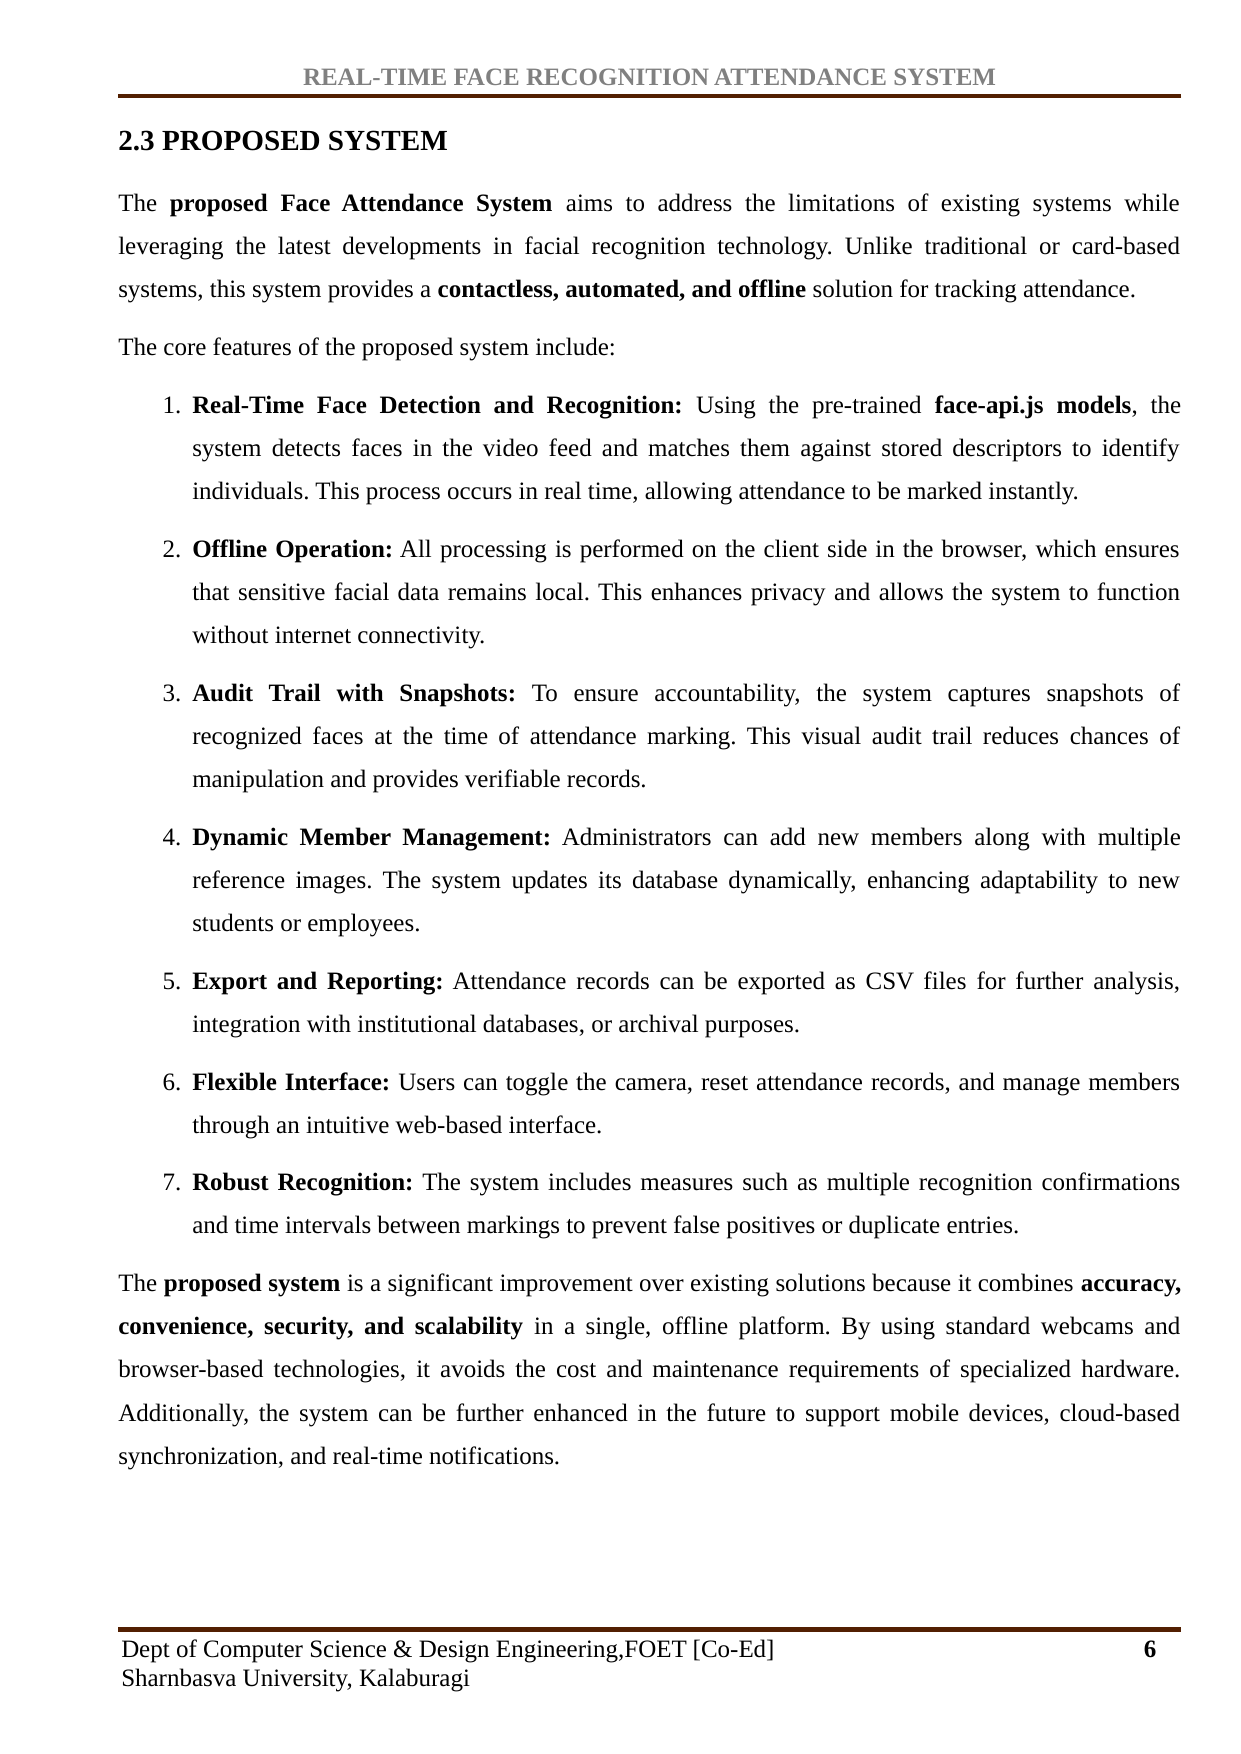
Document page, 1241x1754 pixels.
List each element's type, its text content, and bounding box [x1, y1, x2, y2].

list Export and Reporting: Attendance records can be exported as CSV files for further analysis, integration with institutional databases, or archival purposes. [162, 966, 1181, 1038]
list Offline Operation: All processing is performed on the client side in the browser, which ensures that sensitive facial data remains local. This enhances privacy and allows the system to function without internet connectivity. [162, 534, 1181, 649]
text The core features of the proposed system include: [118, 332, 1181, 361]
text The proposed system is a significant improvement over existing solutions because it combines accuracy, convenience, security, and scalability in a single, offline platform. By using standard webcams and browser-based technologies, it avoids the cost and maintenance requirements of specialized hardware. Additionally, the system can be further enhanced in the future to support mobile devices, cloud-based synchronization, and real-time notifications. [118, 1268, 1181, 1469]
list Audit Trail with Snapshots: To ensure accountability, the system captures snapshots of recognized faces at the time of attendance marking. This visual audit trail reduces chances of manipulation and provides verifiable records. [162, 678, 1181, 793]
list Dynamic Member Management: Administrators can add new members along with multiple reference images. The system updates its database dynamically, enhancing adaptability to new students or employees. [162, 822, 1181, 937]
list Robust Recognition: The system includes measures such as multiple recognition confirmations and time intervals between markings to prevent false positives or duplicate entries. [162, 1167, 1181, 1239]
list Flexible Interface: Users can toggle the camera, reset attendance records, and manage members through an intuitive web-based interface. [162, 1067, 1181, 1138]
text The proposed Face Attendance System aims to address the limitations of existing systems while leveraging the latest developments in facial recognition technology. Unlike traditional or card-based systems, this system provides a contactless, automated, and offline solution for tracking attendance. [118, 188, 1181, 303]
list Real-Time Face Detection and Recognition: Using the pre-trained face-api.js models, the system detects faces in the video feed and matches them against stored descriptors to identify individuals. This process occurs in real time, allowing attendance to be marked instantly. [162, 390, 1181, 505]
subtitle 2.3 PROPOSED SYSTEM [118, 123, 1181, 157]
